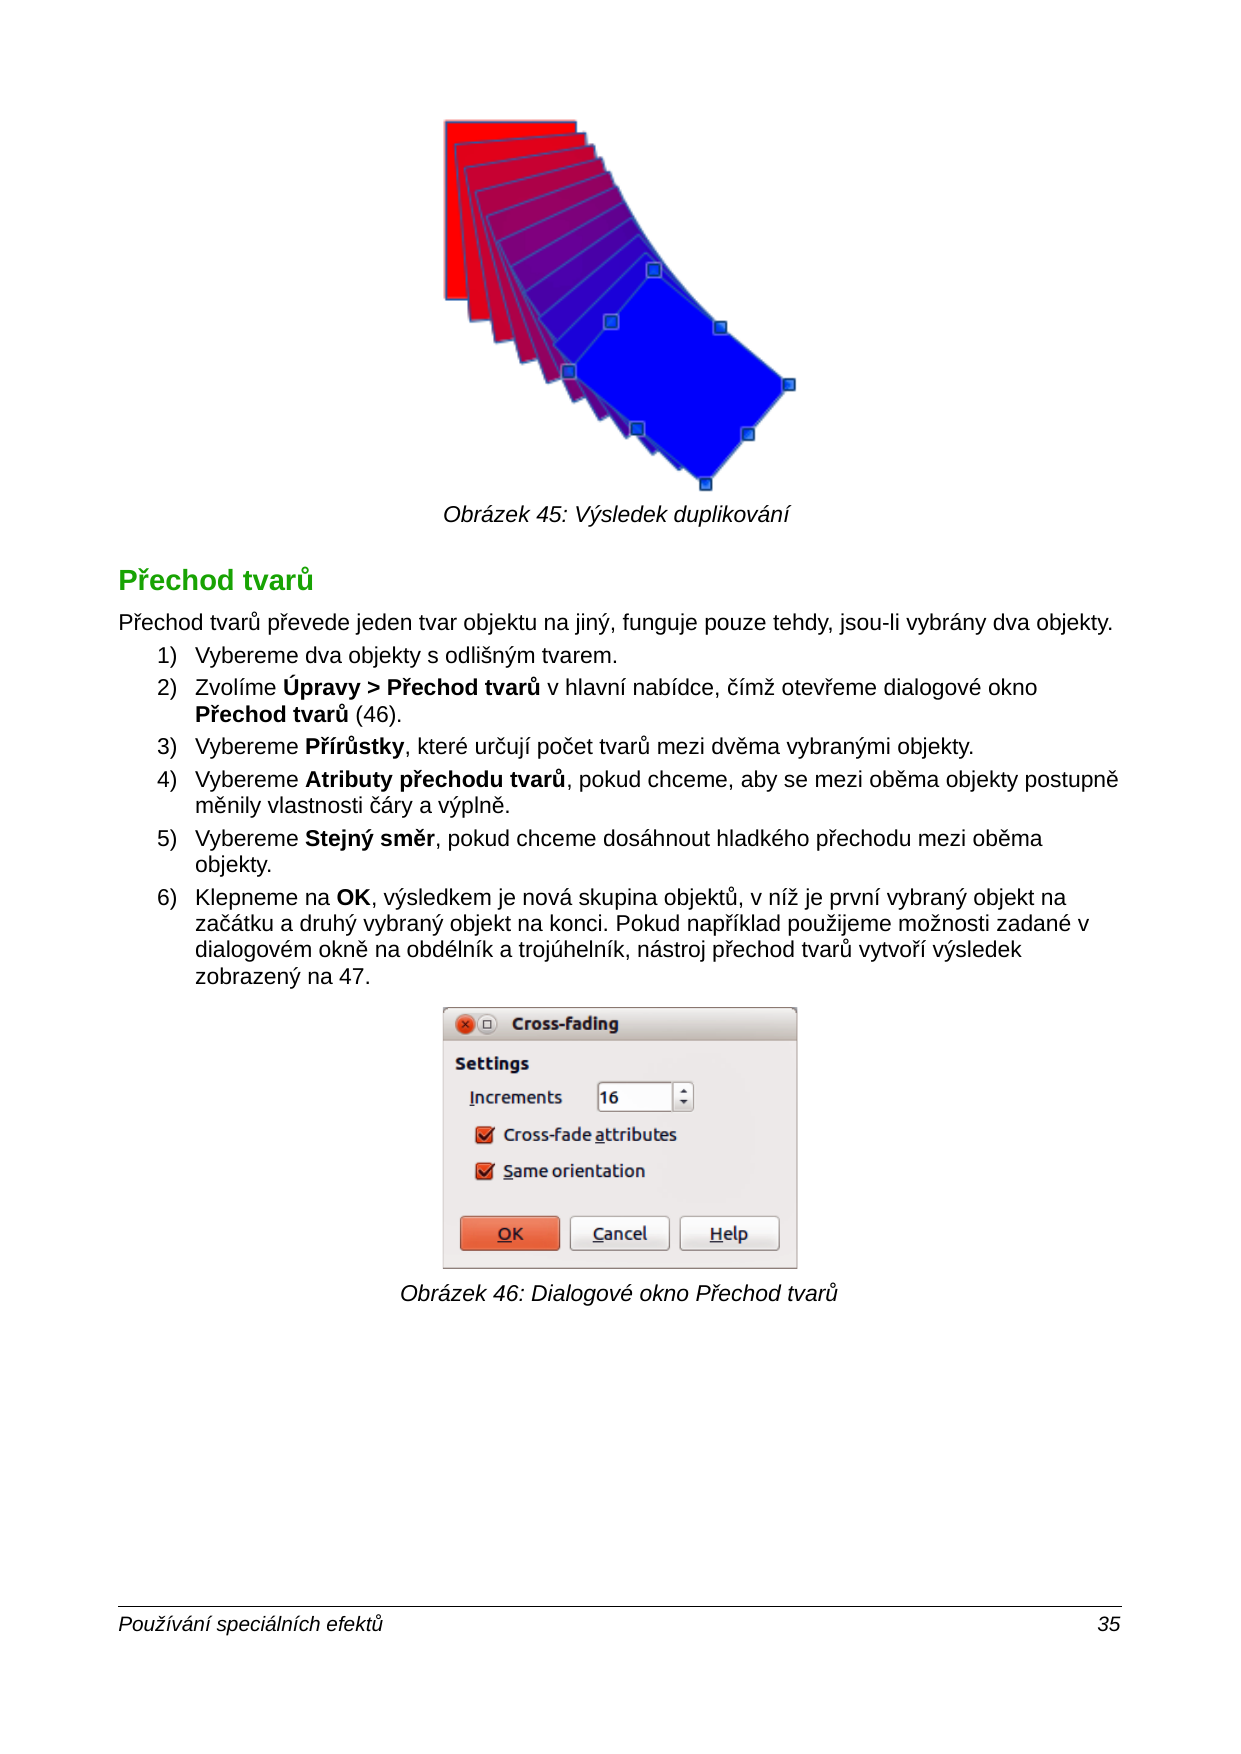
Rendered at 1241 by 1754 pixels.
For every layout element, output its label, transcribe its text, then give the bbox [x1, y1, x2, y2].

list Vybereme Přírůstky, které určují počet tvarů mezi dvěma vybranými objekty. [177, 733, 1122, 759]
list Klepneme na OK, výsledkem je nová skupina objektů, v níž je první vybraný objekt na začátku a druhý vybraný objekt na konci. Pokud například použijeme možnosti zadané v dialogovém okně na obdélník a trojúhelník, nástroj přechod tvarů vytvoří výsledek zobrazený na obrázku 47. [177, 884, 1122, 989]
picture [442, 118, 798, 495]
picture [442, 1007, 798, 1269]
list Vybereme dva objekty s odlišným tvarem. [177, 642, 1122, 668]
text Obrázek 45: Výsledek duplikování [443, 501, 797, 527]
list Vybereme Stejný směr, pokud chceme dosáhnout hladkého přechodu mezi oběma objekty. [177, 825, 1122, 877]
list Vybereme Atributy přechodu tvarů, pokud chceme, aby se mezi oběma objekty postupně měnily vlastnosti čáry a výplně. [177, 766, 1122, 818]
list Zvolíme Úpravy > Přechod tvarů v hlavní nabídce, čímž otevřeme dialogové okno Přechod tvarů (obrázek 46). [177, 674, 1122, 727]
list Přechod tvarů převede jeden tvar objektu na jiný, funguje pouze tehdy, jsou-li vybrány dva objekty. [118, 609, 1122, 635]
subtitle Přechod tvarů [118, 563, 1122, 596]
text Obrázek 46: Dialogové okno Přechod tvarů [400, 1280, 840, 1306]
